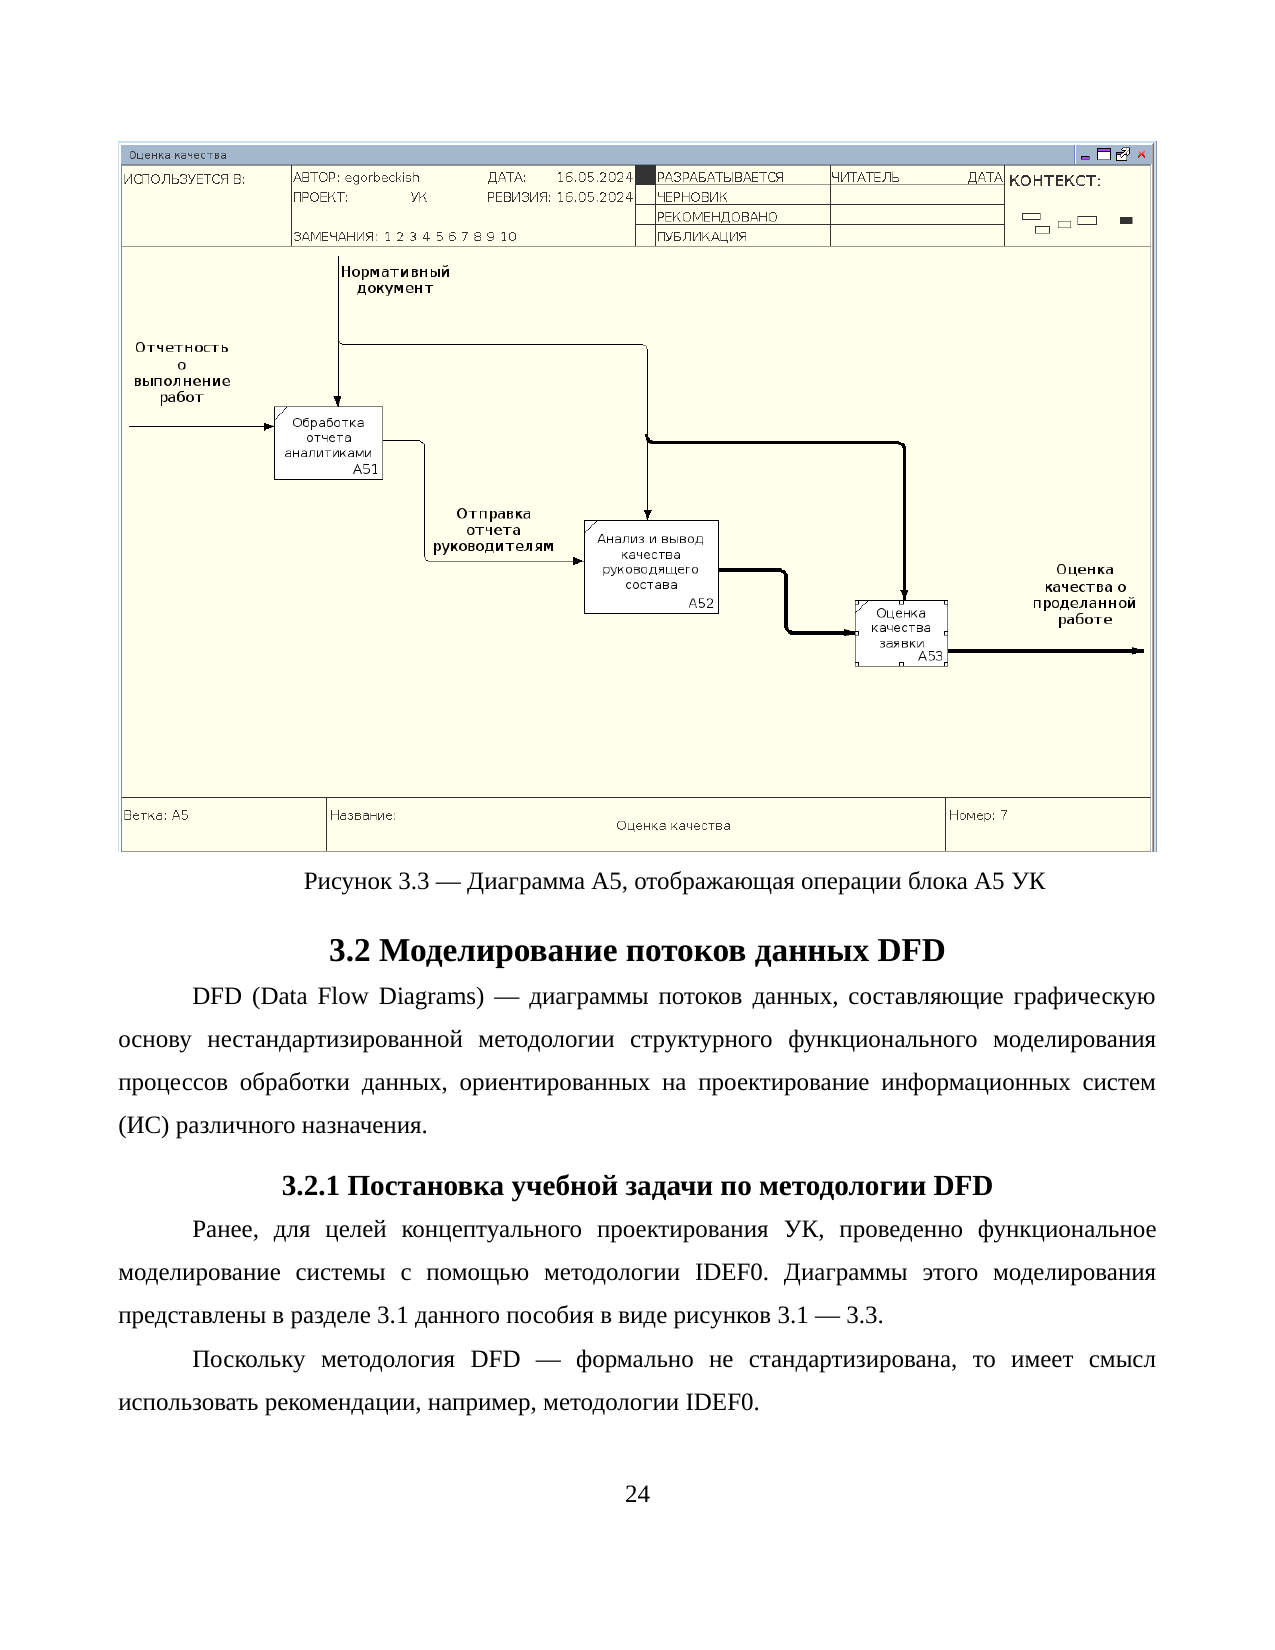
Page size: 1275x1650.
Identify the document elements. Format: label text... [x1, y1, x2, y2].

text Рисунок 3.3 — Диаграмма A5, отображающая операции блока A5 УК [118, 852, 1157, 895]
picture [118, 141, 1157, 852]
subtitle 3.2.1 Постановка учебной задачи по методологии DFD [118, 1168, 1157, 1202]
text Поскольку методология DFD — формально не стандартизирована, то имеет смысл использовать рекомендации, например, методологии IDEF0. [118, 1344, 1157, 1416]
subtitle 3.2 Моделирование потоков данных DFD [118, 930, 1157, 969]
text Ранее, для целей концептуального проектирования УК, проведенно функциональное моделирование системы с помощью методологии IDEF0. Диаграммы этого моделирования представлены в разделе 3.1 данного пособия в виде рисунков 3.1 — 3.3. [118, 1214, 1157, 1329]
text DFD (Data Flow Diagrams) — диаграммы потоков данных, составляющие графическую основу нестандартизированной методологии структурного функционального моделирования процессов обработки данных, ориентированных на проектирование информационных систем (ИС) различного назначения. [118, 981, 1157, 1139]
